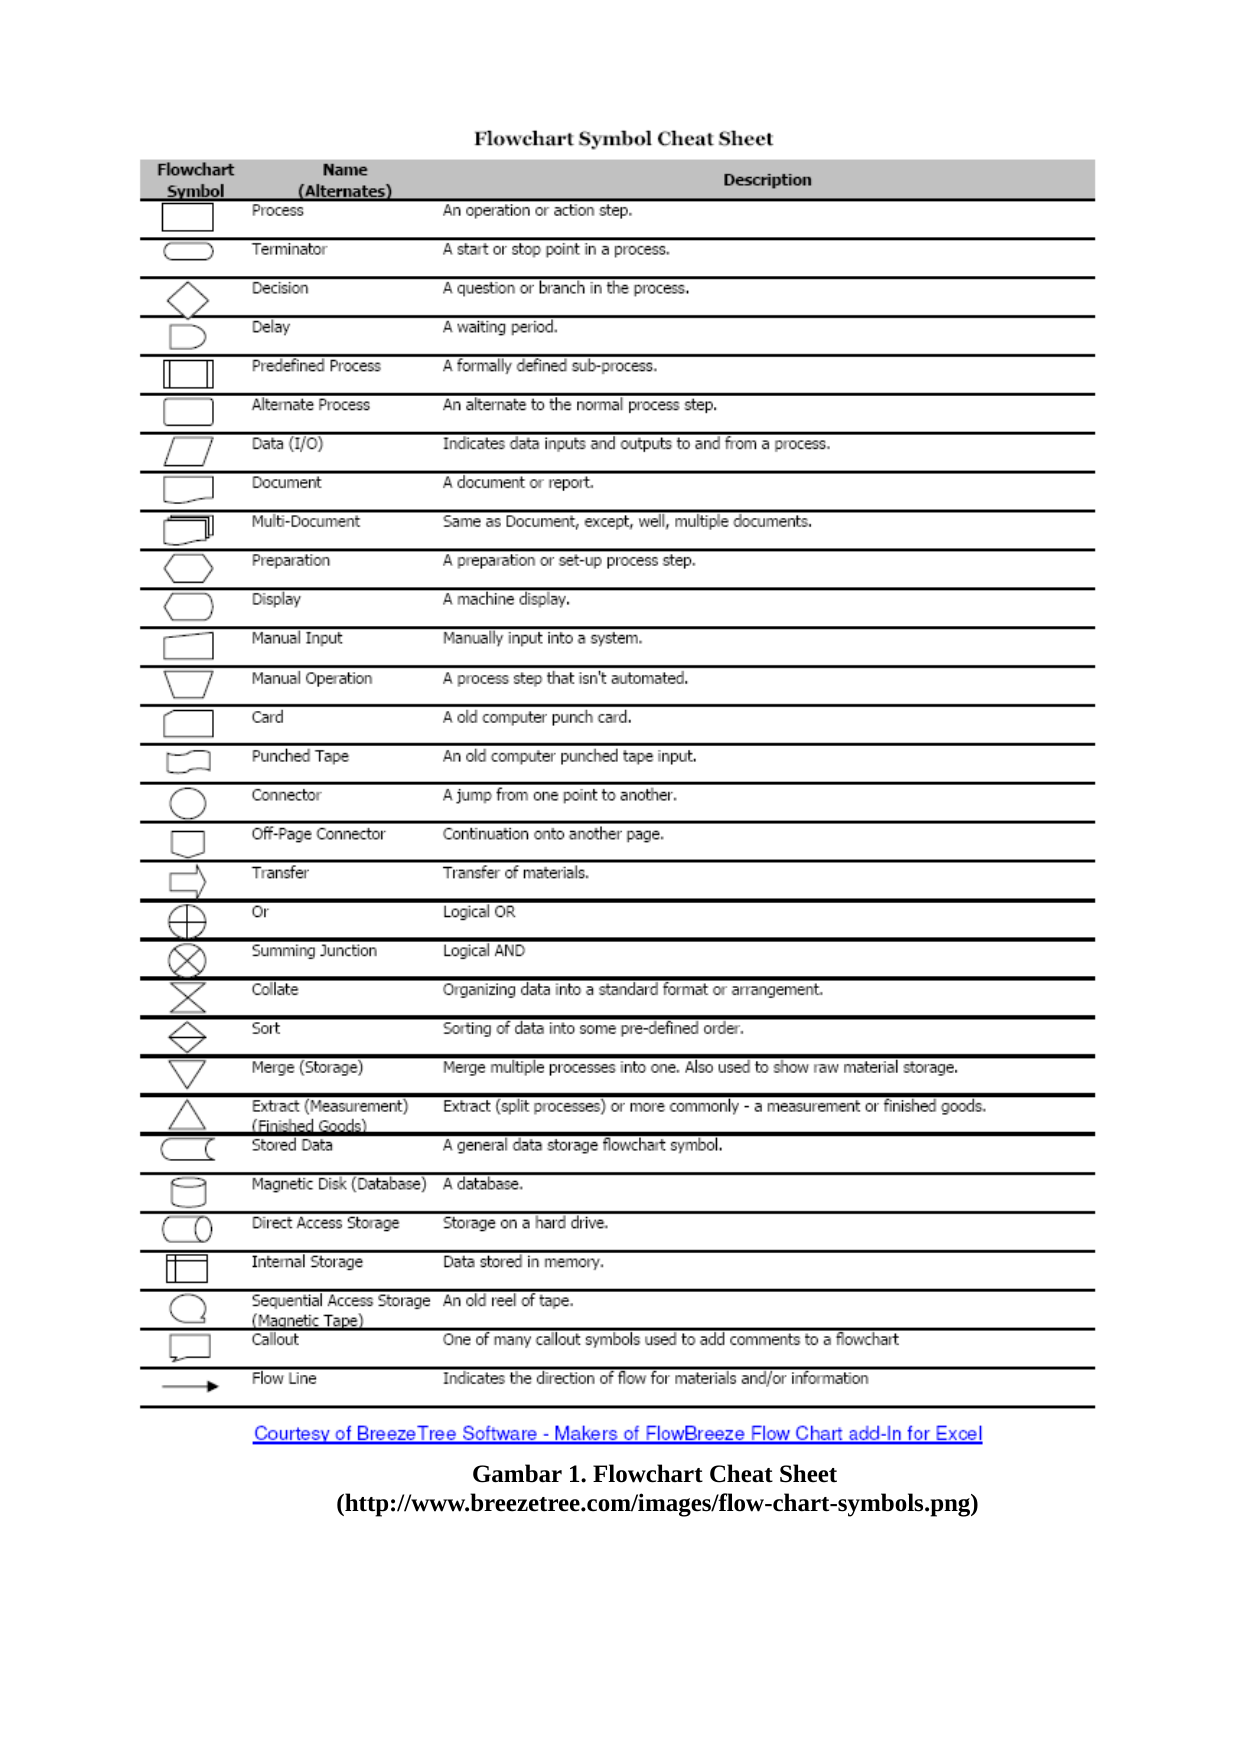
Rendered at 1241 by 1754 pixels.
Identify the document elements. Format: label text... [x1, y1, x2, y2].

list Gambar 1. Flowchart Cheat Sheet [156, 118, 1122, 1488]
picture [136, 118, 1104, 1459]
list (http://www.breezetree.com/images/flow-chart-symbols.png) [156, 1488, 1122, 1517]
